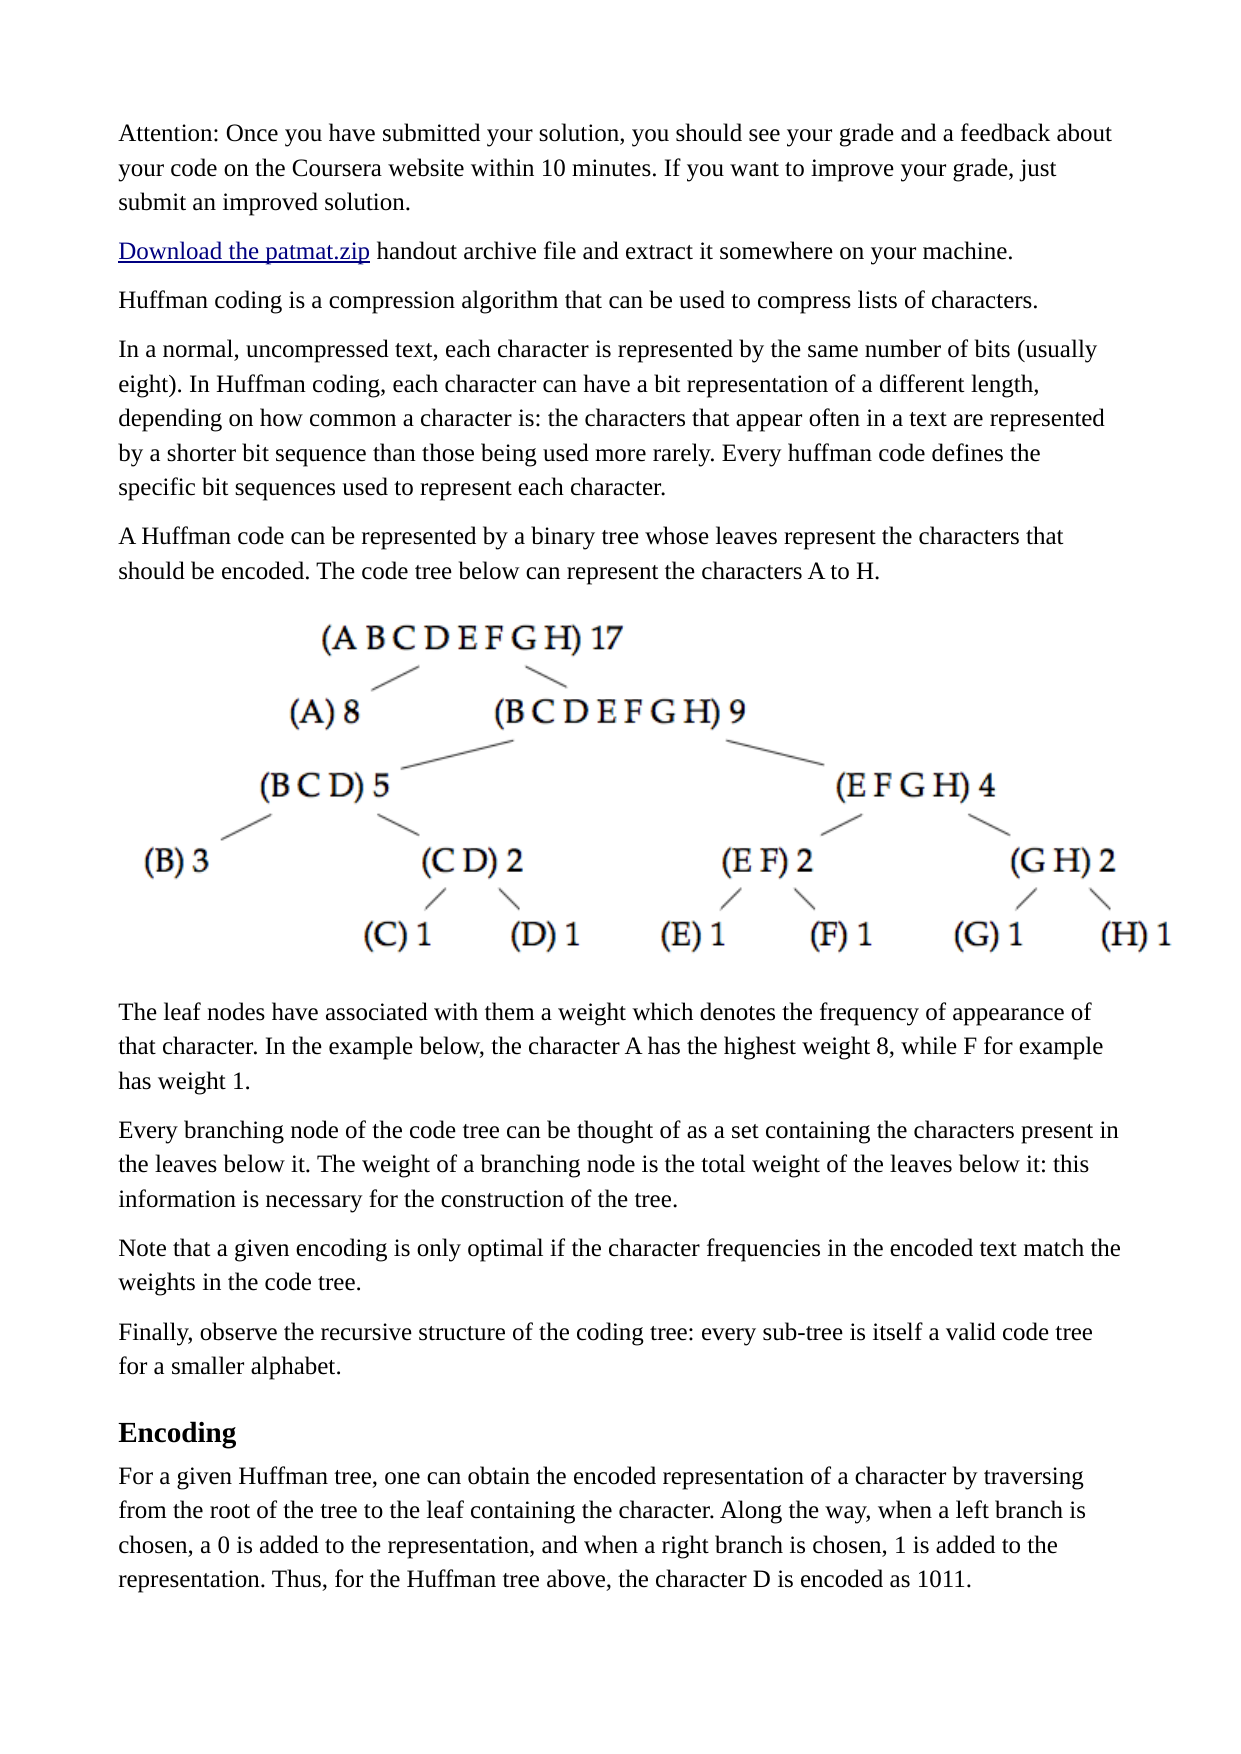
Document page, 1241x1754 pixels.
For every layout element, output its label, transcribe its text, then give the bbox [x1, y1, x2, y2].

text Note that a given encoding is only optimal if the character frequencies in the encoded text match the weights in the code tree. [118, 1233, 1122, 1296]
text For a given Huffman tree, one can obtain the encoded representation of a character by traversing from the root of the tree to the leaf containing the character. Along the way, when a left branch is chosen, a 0 is added to the representation, and when a right branch is chosen, 1 is added to the representation. Thus, for the Huffman tree above, the character D is encoded as 1011. [118, 1461, 1122, 1593]
text In a normal, uncompressed text, each character is represented by the same number of bits (usually eight). In Huffman coding, each character can have a bit representation of a different length, depending on how common a character is: the characters that appear often in a text are represented by a shorter bit sequence than those being used more rarely. Every huffman code defines the specific bit sequences used to represent each character. [118, 334, 1122, 501]
text Download the patmat.zip handout archive file and extract it somewhere on your machine. [118, 236, 1122, 265]
text The leaf nodes have associated with them a weight which denotes the frequency of appearance of that character. In the example below, the character A has the highest weight 8, while F for example has weight 1. [118, 997, 1122, 1095]
text Attention: Once you have submitted your solution, you should see your grade and a feedback about your code on the Coursera website within 10 minutes. If you want to improve your grade, just submit an improved solution. [118, 118, 1122, 216]
picture [118, 604, 1217, 977]
text Every branching node of the code tree can be thought of as a set containing the characters present in the leaves below it. The weight of a branching node is the total weight of the leaves below it: this information is necessary for the construction of the tree. [118, 1115, 1122, 1213]
text Huffman coding is a compression algorithm that can be used to compress lists of characters. [118, 285, 1122, 314]
text Finally, observe the recursive structure of the coding tree: every sub-tree is itself a valid code tree for a smaller alphabet. [118, 1317, 1122, 1380]
text A Huffman code can be represented by a binary tree whose leaves represent the characters that should be encoded. The code tree below can represent the characters A to H. [118, 521, 1122, 584]
subtitle Encoding [118, 1415, 1122, 1448]
